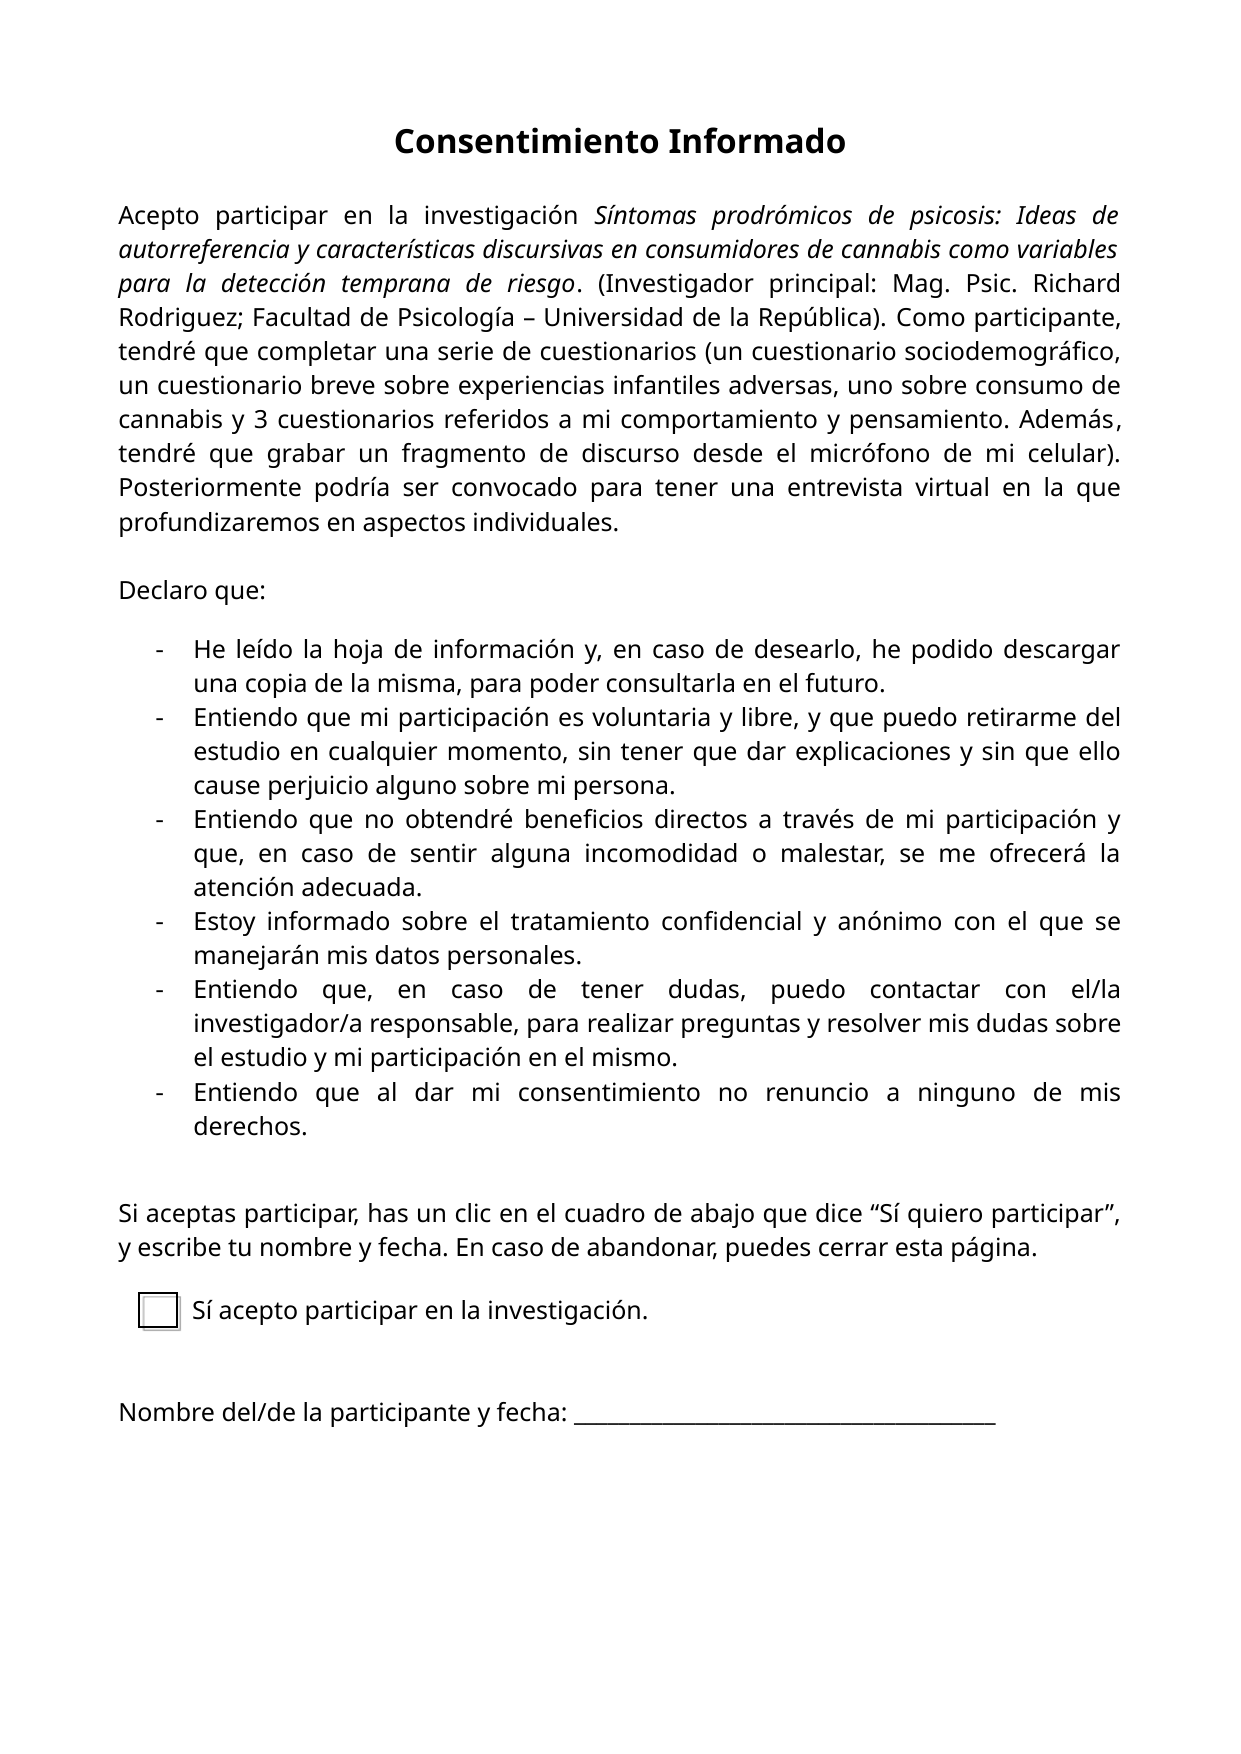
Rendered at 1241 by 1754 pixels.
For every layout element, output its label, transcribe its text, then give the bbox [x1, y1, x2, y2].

text Si aceptas participar, has un clic en el cuadro de abajo que dice “Sí quiero participar”, y escribe tu nombre y fecha. En caso de abandonar, puedes cerrar esta página. [118, 1196, 1122, 1264]
list He leído la hoja de información y, en caso de desearlo, he podido descargar una copia de la misma, para poder consultarla en el futuro. [156, 631, 1122, 699]
list Entiendo que mi participación es voluntaria y libre, y que puedo retirarme del estudio en cualquier momento, sin tener que dar explicaciones y sin que ello cause perjuicio alguno sobre mi persona. [156, 699, 1122, 802]
text Nombre del/de la participante y fecha: ______________________________________ [118, 1395, 1122, 1429]
text Acepto participar en la investigación Síntomas prodrómicos de psicosis: Ideas de autorreferencia y características discursivas en consumidores de cannabis como variables para la detección temprana de riesgo. (Investigador principal: Mag. Psic. Richard Rodriguez; Facultad de Psicología – Universidad de la República). Como participante, tendré que completar una serie de cuestionarios (un cuestionario sociodemográfico, un cuestionario breve sobre experiencias infantiles adversas, uno sobre consumo de cannabis y 3 cuestionarios referidos a mi comportamiento y pensamiento. Además, tendré que grabar un fragmento de discurso desde el micrófono de mi celular). Posteriormente podría ser convocado para tener una entrevista virtual en la que profundizaremos en aspectos individuales. [118, 198, 1122, 538]
text Consentimiento Informado [118, 118, 1122, 163]
list Entiendo que, en caso de tener dudas, puedo contactar con el/la investigador/a responsable, para realizar preguntas y resolver mis dudas sobre el estudio y mi participación en el mismo. [156, 972, 1122, 1074]
list Estoy informado sobre el tratamiento confidencial y anónimo con el que se manejarán mis datos personales. [156, 904, 1122, 972]
text [145, 1298, 176, 1326]
list Entiendo que al dar mi consentimiento no renuncio a ninguno de mis derechos. [156, 1074, 1122, 1142]
text Sí acepto participar en la investigación. [178, 1293, 1122, 1327]
list Entiendo que no obtendré beneficios directos a través de mi participación y que, en caso de sentir alguna incomodidad o malestar, se me ofrecerá la atención adecuada. [156, 802, 1122, 904]
text Declaro que: [118, 572, 1122, 606]
